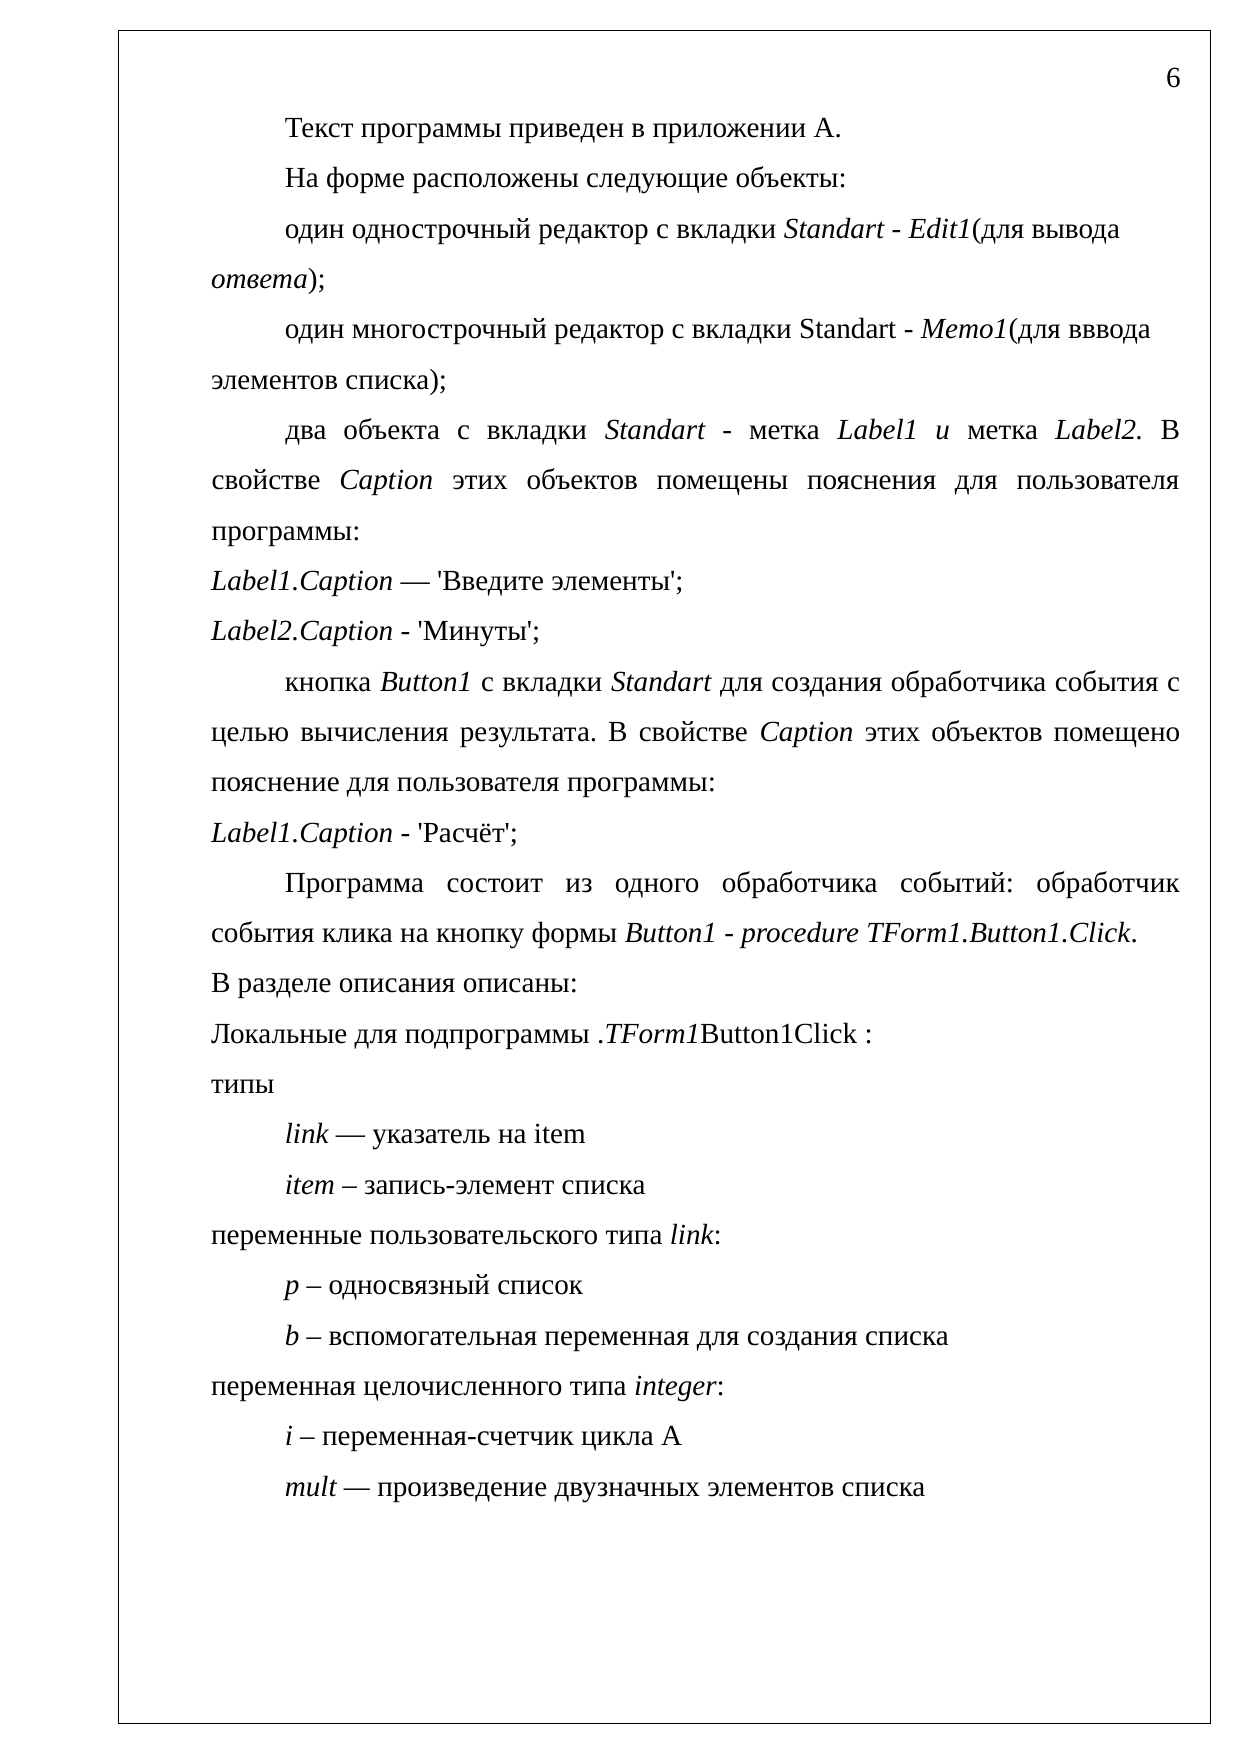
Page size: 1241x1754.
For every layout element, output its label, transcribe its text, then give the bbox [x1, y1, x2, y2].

text два объекта с вкладки Standart - метка Label1 и метка Label2. В свойстве Caption этих объектов помещены пояснения для пользователя программы: [211, 412, 1180, 546]
text mult — произведение двузначных элементов списка [211, 1469, 1180, 1502]
text i – переменная-счетчик цикла А [211, 1418, 1180, 1452]
text В разделе описания описаны: [211, 966, 1180, 999]
text На форме расположены следующие объекты: [211, 161, 1180, 194]
text b – вспомогательная переменная для создания списка [211, 1318, 1180, 1351]
text Локальные для подпрограммы .TForm1Button1Click : [211, 1016, 1180, 1049]
text Label2.Caption - 'Минуты'; [211, 613, 1180, 647]
text 15 [211, 60, 1180, 93]
text один многострочный редактор с вкладки Standart - Memo1(для вввода элементов списка); [211, 312, 1180, 395]
text типы [211, 1066, 1180, 1100]
text Программа состоит из одного обработчика событий: обработчик события клика на кнопку формы Button1 - procedure TForm1.Button1.Click. [211, 865, 1180, 949]
text 15 [1170, 77, 1177, 86]
text p – односвязный список [211, 1267, 1180, 1301]
text Label1.Caption - 'Расчёт'; [211, 815, 1180, 848]
text кнопка Button1 с вкладки Standart для создания обработчика события с целью вычисления результата. В свойстве Caption этих объектов помещено пояснение для пользователя программы: [211, 664, 1180, 798]
text Текст программы приведен в приложении А. [211, 110, 1180, 144]
text link — указатель на item [211, 1117, 1180, 1150]
text переменная целочисленного типа integer: [211, 1368, 1180, 1402]
text item – запись-элемент списка [211, 1167, 1180, 1200]
text переменные пользовательского типа link: [211, 1217, 1180, 1251]
text один однострочный редактор с вкладки Standart - Edit1(для вывода ответа); [211, 211, 1180, 295]
text Label1.Caption — 'Введите элементы'; [211, 563, 1180, 597]
